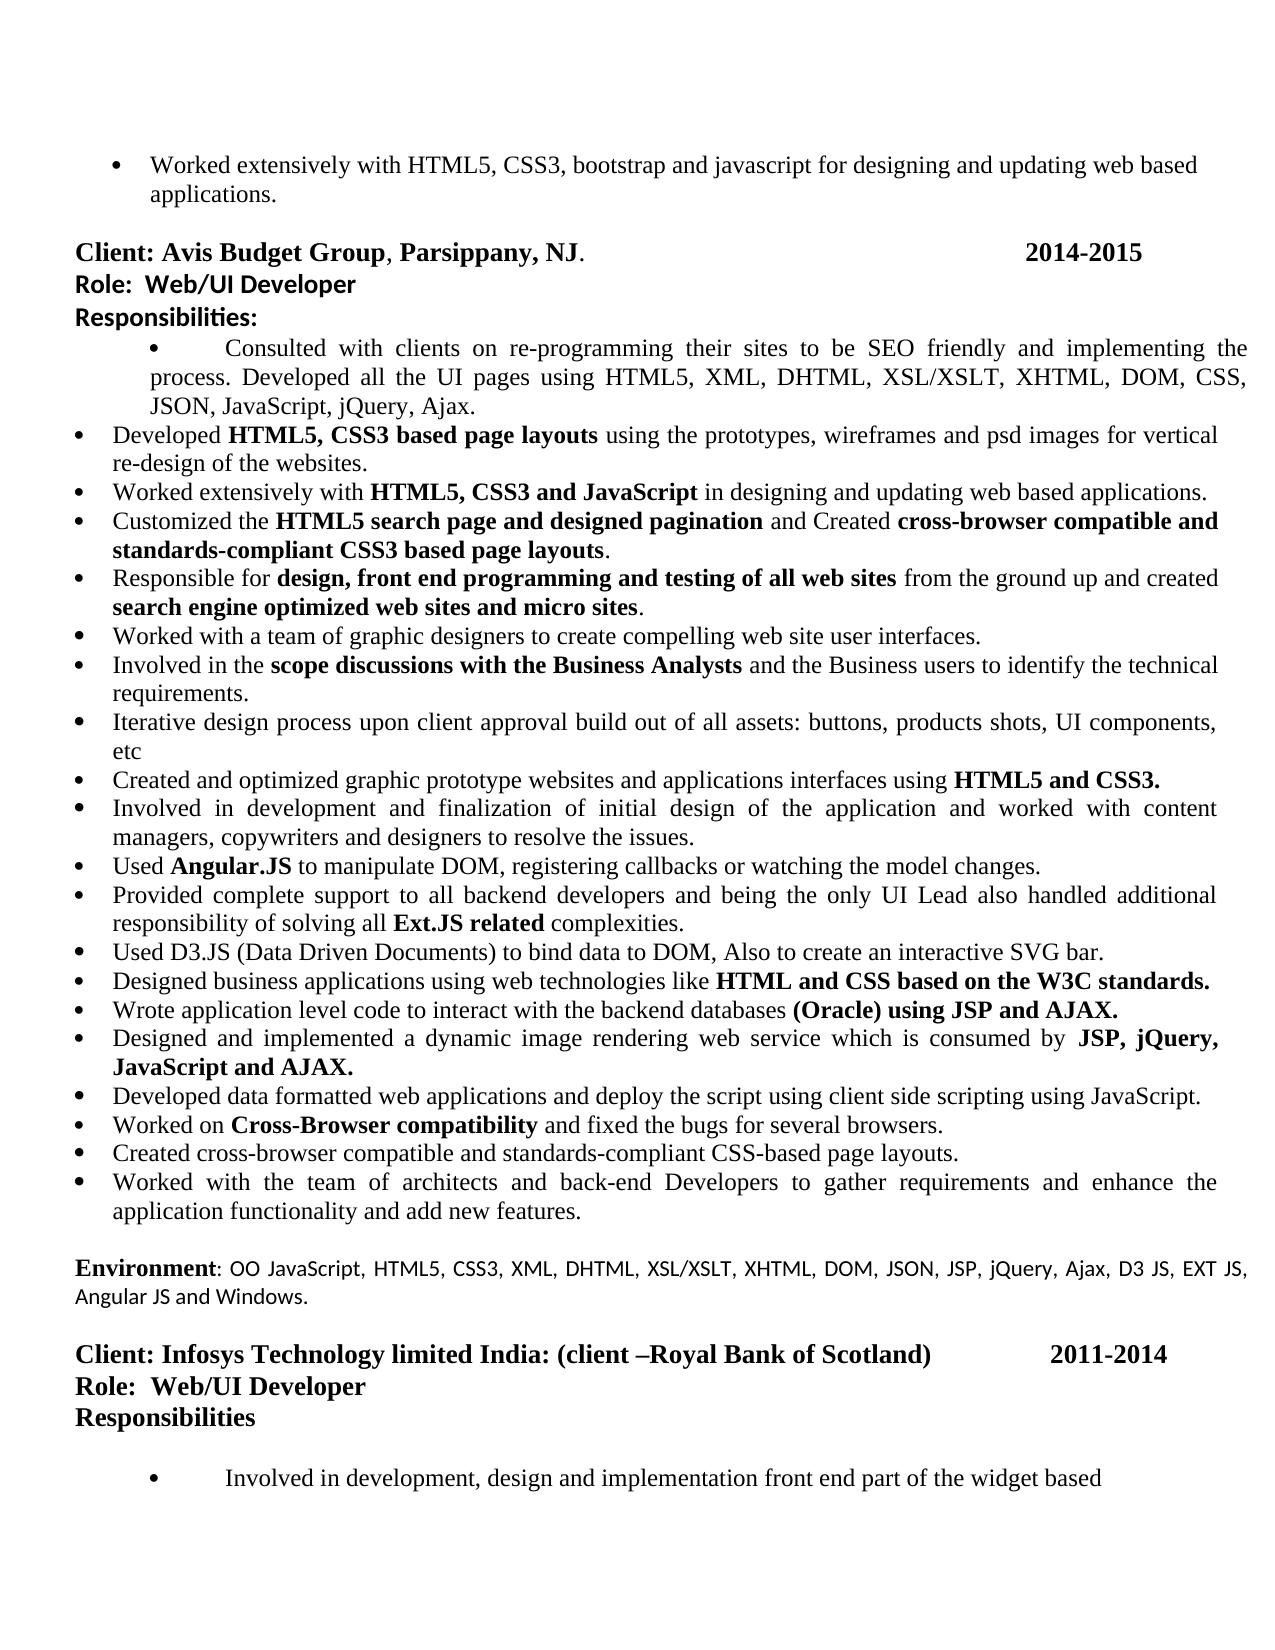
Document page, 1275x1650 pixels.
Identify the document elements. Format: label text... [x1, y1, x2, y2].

text Responsibilities: [75, 300, 1219, 333]
list Involved in development, design and implementation front end part of the widget based [150, 1463, 1219, 1492]
list Consulted with clients on re-programming their sites to be SEO friendly and implementing the process. Developed all the UI pages using HTML5, XML, DHTML, XSL/XSLT, XHTML, DOM, CSS, JSON, JavaScript, jQuery, Ajax. [150, 333, 1249, 420]
list Involved in the scope discussions with the Business Analysts and the Business users to identify the technical requirements. [75, 650, 1219, 707]
text Client: Avis Budget Group, Parsippany, NJ. 2014-2015 [75, 236, 1219, 267]
list Customized the HTML5 search page and designed pagination and Created cross-browser compatible and standards-compliant CSS3 based page layouts. [75, 506, 1219, 563]
list Designed and implemented a dynamic image rendering web service which is consumed by JSP, jQuery, JavaScript and AJAX. [75, 1023, 1219, 1081]
list Provided complete support to all backend developers and being the only UI Lead also handled additional responsibility of solving all Ext.JS related complexities. [75, 880, 1219, 937]
list Used D3.JS (Data Driven Documents) to bind data to DOM, Also to create an interactive SVG bar. [75, 937, 1219, 966]
list Wrote application level code to interact with the backend databases (Oracle) using JSP and AJAX. [75, 995, 1219, 1023]
list Designed business applications using web technologies like HTML and CSS based on the W3C standards. [75, 966, 1219, 995]
list Responsible for design, front end programming and testing of all web sites from the ground up and created search engine optimized web sites and micro sites. [75, 563, 1219, 621]
list Used Angular.JS to manipulate DOM, registering callbacks or watching the model changes. [75, 851, 1219, 880]
list Worked extensively with HTML5, CSS3 and JavaScript in designing and updating web based applications. [75, 477, 1219, 506]
text Client: Infosys Technology limited India: (client –Royal Bank of Scotland) 2011-2014 [75, 1338, 1219, 1370]
text Responsibilities [75, 1401, 1219, 1432]
list Created and optimized graphic prototype websites and applications interfaces using HTML5 and CSS3. [75, 765, 1219, 793]
text Environment: OO JavaScript, HTML5, CSS3, XML, DHTML, XSL/XSLT, XHTML, DOM, JSON, JSP, jQuery, Ajax, D3 JS, EXT JS, Angular JS and Windows. [75, 1253, 1249, 1310]
list Worked with the team of architects and back-end Developers to gather requirements and enhance the application functionality and add new features. [75, 1167, 1219, 1225]
list Iterative design process upon client approval build out of all assets: buttons, products shots, UI components, etc [75, 707, 1219, 765]
list Developed data formatted web applications and deploy the script using client side scripting using JavaScript. [75, 1081, 1219, 1110]
list Worked with a team of graphic designers to create compelling web site user interfaces. [75, 621, 1219, 650]
text Role: Web/UI Developer [75, 267, 1219, 300]
list Worked on Cross-Browser compatibility and fixed the bugs for several browsers. [75, 1110, 1219, 1138]
list Developed HTML5, CSS3 based page layouts using the prototypes, wireframes and psd images for vertical re-design of the websites. [75, 420, 1219, 477]
list Created cross-browser compatible and standards-compliant CSS-based page layouts. [75, 1138, 1219, 1167]
text Role: Web/UI Developer [75, 1370, 1219, 1401]
list Involved in development and finalization of initial design of the application and worked with content managers, copywriters and designers to resolve the issues. [75, 793, 1219, 851]
list Worked extensively with HTML5, CSS3, bootstrap and javascript for designing and updating web based applications. [112, 150, 1219, 207]
